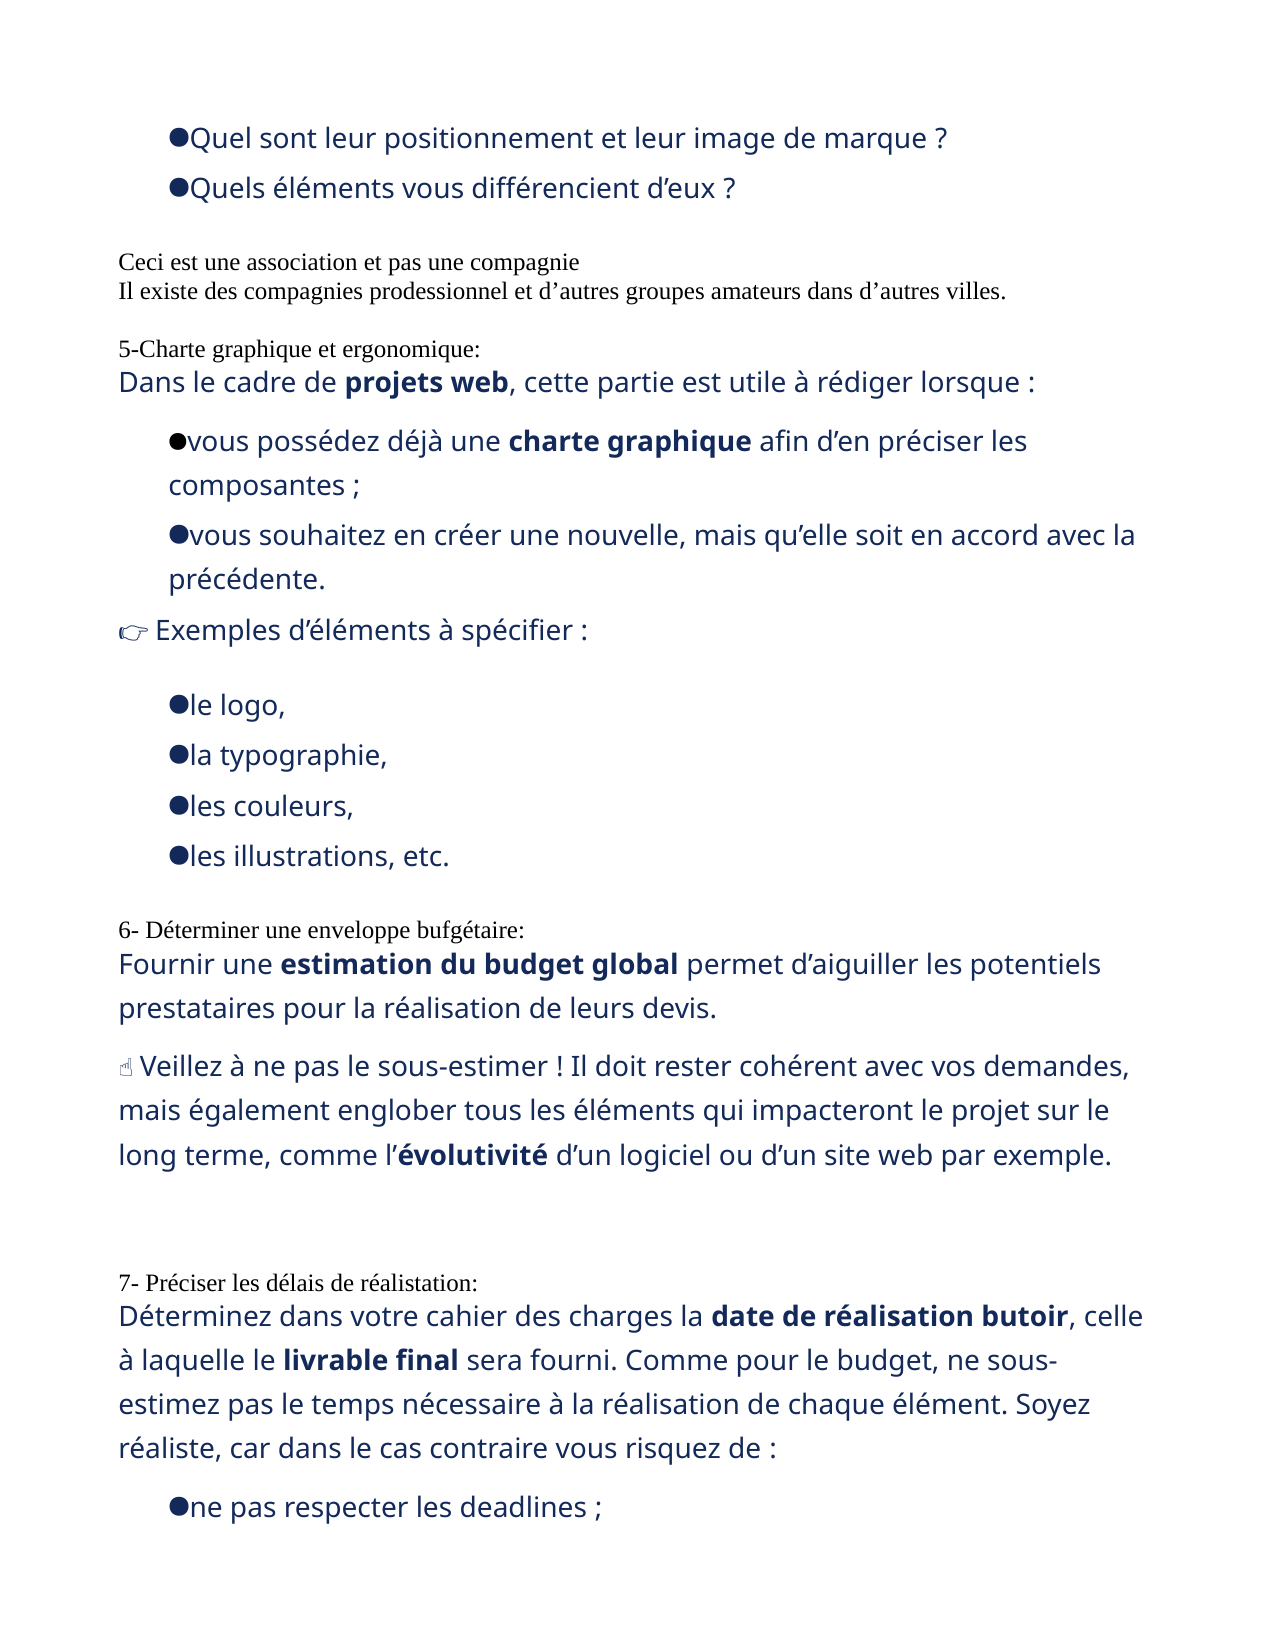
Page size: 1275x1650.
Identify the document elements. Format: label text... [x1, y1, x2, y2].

list Quels éléments vous différencient d’eux ? [118, 168, 1157, 207]
text 5-Charte graphique et ergonomique: [118, 334, 1157, 362]
text 6- Déterminer une enveloppe bufgétaire: [118, 915, 1157, 944]
list ne pas respecter les deadlines ; [118, 1487, 1157, 1526]
text Il existe des compagnies prodessionnel et d’autres groupes amateurs dans d’autres villes. [118, 276, 1157, 305]
list vous souhaitez en créer une nouvelle, mais qu’elle soit en accord avec la précédente. [118, 516, 1157, 598]
list Quel sont leur positionnement et leur image de marque ? [118, 118, 1157, 156]
text Ceci est une association et pas une compagnie [118, 247, 1157, 276]
list le logo, [118, 685, 1157, 723]
text 7- Préciser les délais de réalistation: [118, 1268, 1157, 1296]
text 👉 Exemples d’éléments à spécifier : [118, 610, 1157, 648]
list les couleurs, [118, 786, 1157, 824]
list vous possédez déjà une charte graphique afin d’en préciser les composantes ; [118, 421, 1157, 503]
text Déterminez dans votre cahier des charges la date de réalisation butoir, celle à laquelle le livrable final sera fourni. Comme pour le budget, ne sous-estimez pas le temps nécessaire à la réalisation de chaque élément. Soyez réaliste, car dans le cas contraire vous risquez de : [118, 1296, 1157, 1467]
text ☝️ Veillez à ne pas le sous-estimer ! Il doit rester cohérent avec vos demandes, mais également englober tous les éléments qui impacteront le projet sur le long terme, comme l’évolutivité d’un logiciel ou d’un site web par exemple. [118, 1047, 1157, 1173]
text Dans le cadre de projets web, cette partie est utile à rédiger lorsque : [118, 362, 1157, 401]
text Fournir une estimation du budget global permet d’aiguiller les potentiels prestataires pour la réalisation de leurs devis. [118, 944, 1157, 1026]
list la typographie, [118, 736, 1157, 774]
list les illustrations, etc. [118, 836, 1157, 874]
